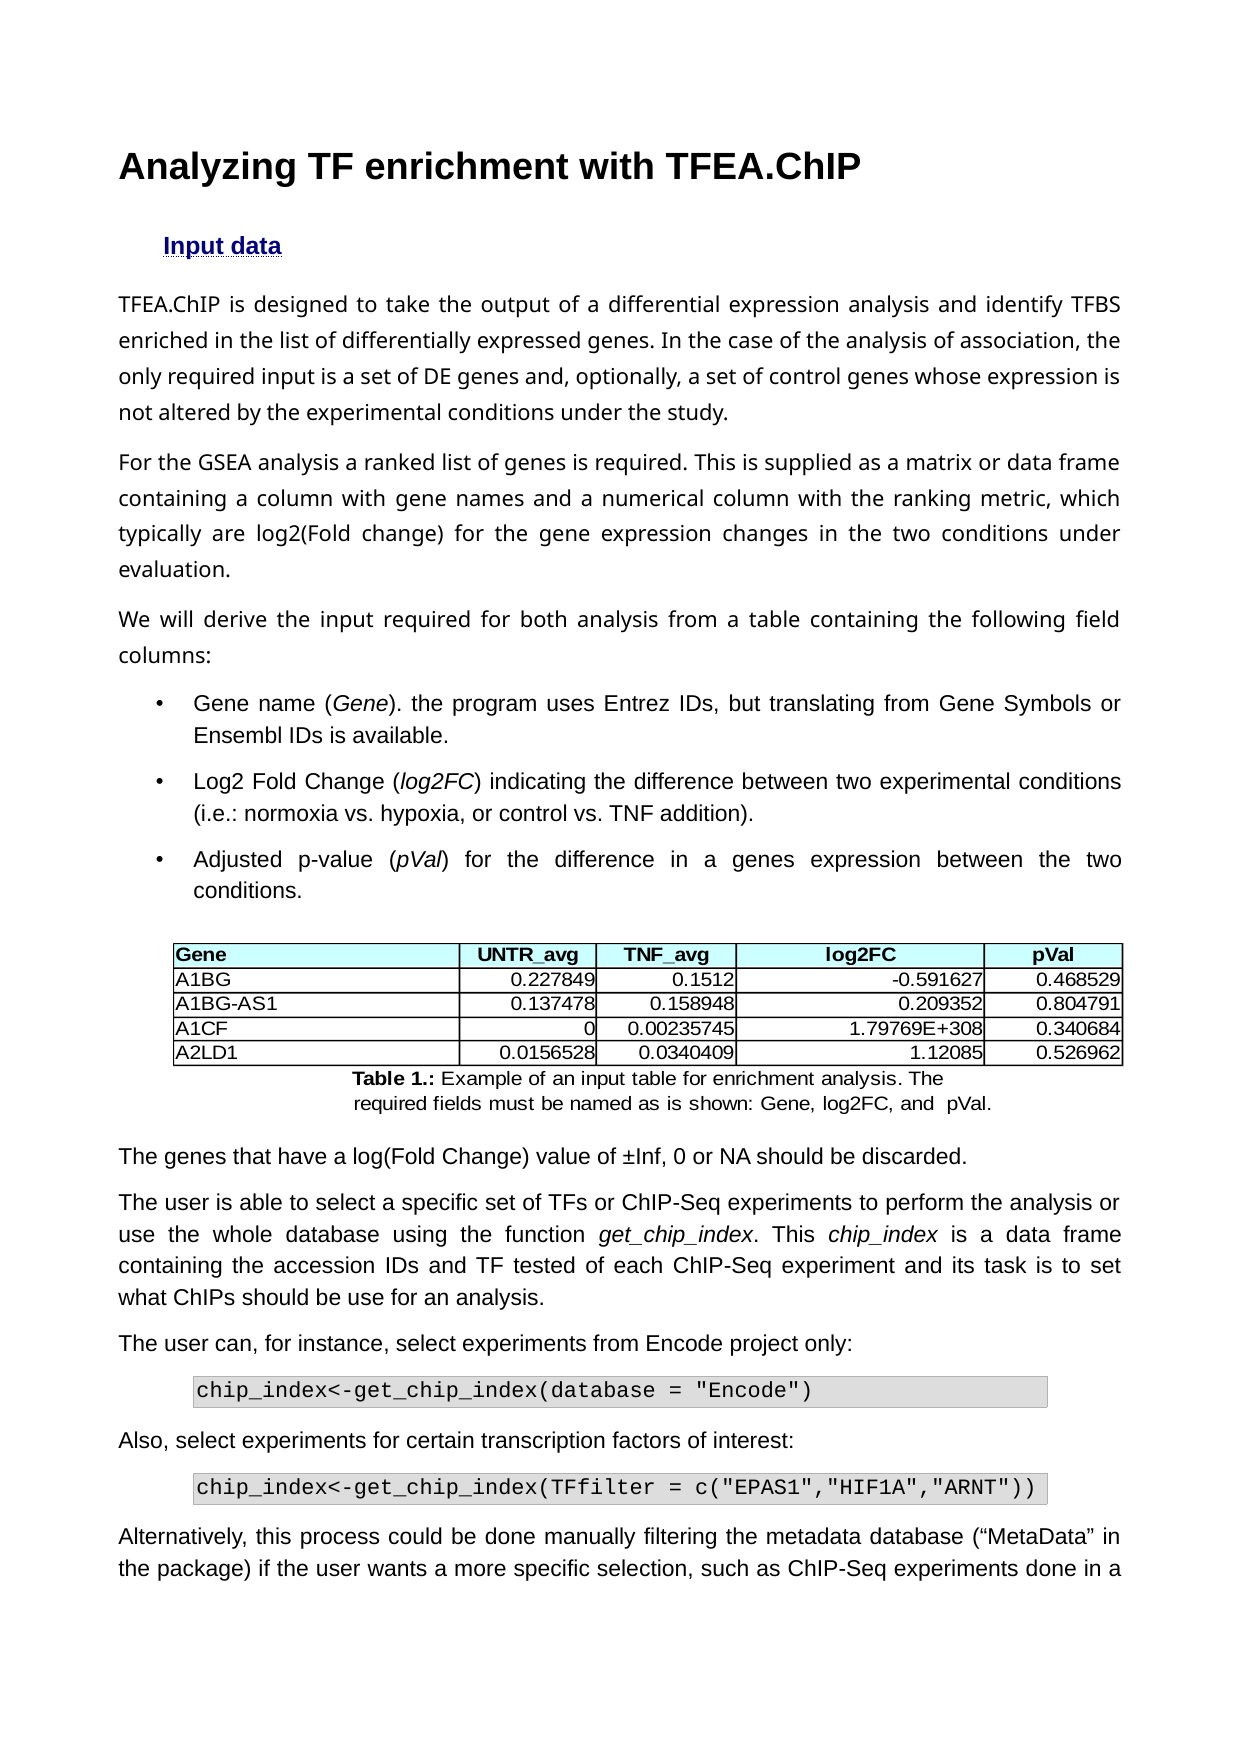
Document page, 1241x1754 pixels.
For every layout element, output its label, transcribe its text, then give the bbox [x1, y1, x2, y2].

text We will derive the input required for both analysis from a table containing the following field columns: [118, 604, 1122, 670]
text For the GSEA analysis a ranked list of genes is required. This is supplied as a matrix or data frame containing a column with gene names and a numerical column with the ranking metric, which typically are log2(Fold change) for the gene expression changes in the two conditions under evaluation. [118, 447, 1122, 584]
text Alternatively, this process could be done manually filtering the metadata database (“MetaData” in the package) if the user wants a more specific selection, such as ChIP-Seq experiments done in a [118, 1523, 1122, 1581]
text The user can, for instance, select experiments from Encode project only: [118, 1330, 1122, 1356]
subtitle Analyzing TF enrichment with TFEA.ChIP [118, 144, 1122, 187]
list Log2 Fold Change (log2FC) indicating the difference between two experimental conditions (i.e.: normoxia vs. hypoxia, or control vs. TNF addition). [156, 768, 1122, 826]
list Gene name (Gene). the program uses Entrez IDs, but translating from Gene Symbols or Ensembl IDs is available. [156, 690, 1122, 748]
subtitle Input data [163, 231, 1122, 259]
text The genes that have a log(Fold Change) value of ±Inf, 0 or NA should be discarded. [118, 1143, 1122, 1169]
text chip_index<-get_chip_index(database = "Encode") [194, 1377, 1047, 1407]
text chip_index<-get_chip_index(TFfilter = c("EPAS1","HIF1A","ARNT")) [194, 1474, 1047, 1504]
list Adjusted p-value (pVal) for the difference in a genes expression between the two conditions. [156, 846, 1122, 904]
text The user is able to select a specific set of TFs or ChIP-Seq experiments to perform the analysis or use the whole database using the function get_chip_index. This chip_index is a data frame containing the accession IDs and TF tested of each ChIP-Seq experiment and its task is to set what ChIPs should be use for an analysis. [118, 1189, 1122, 1310]
text TFEA.ChIP is designed to take the output of a differential expression analysis and identify TFBS enriched in the list of differentially expressed genes. In the case of the analysis of association, the only required input is a set of DE genes and, optionally, a set of control genes whose expression is not altered by the experimental conditions under the study. [118, 289, 1122, 426]
text Also, select experiments for certain transcription factors of interest: [118, 1427, 1122, 1453]
